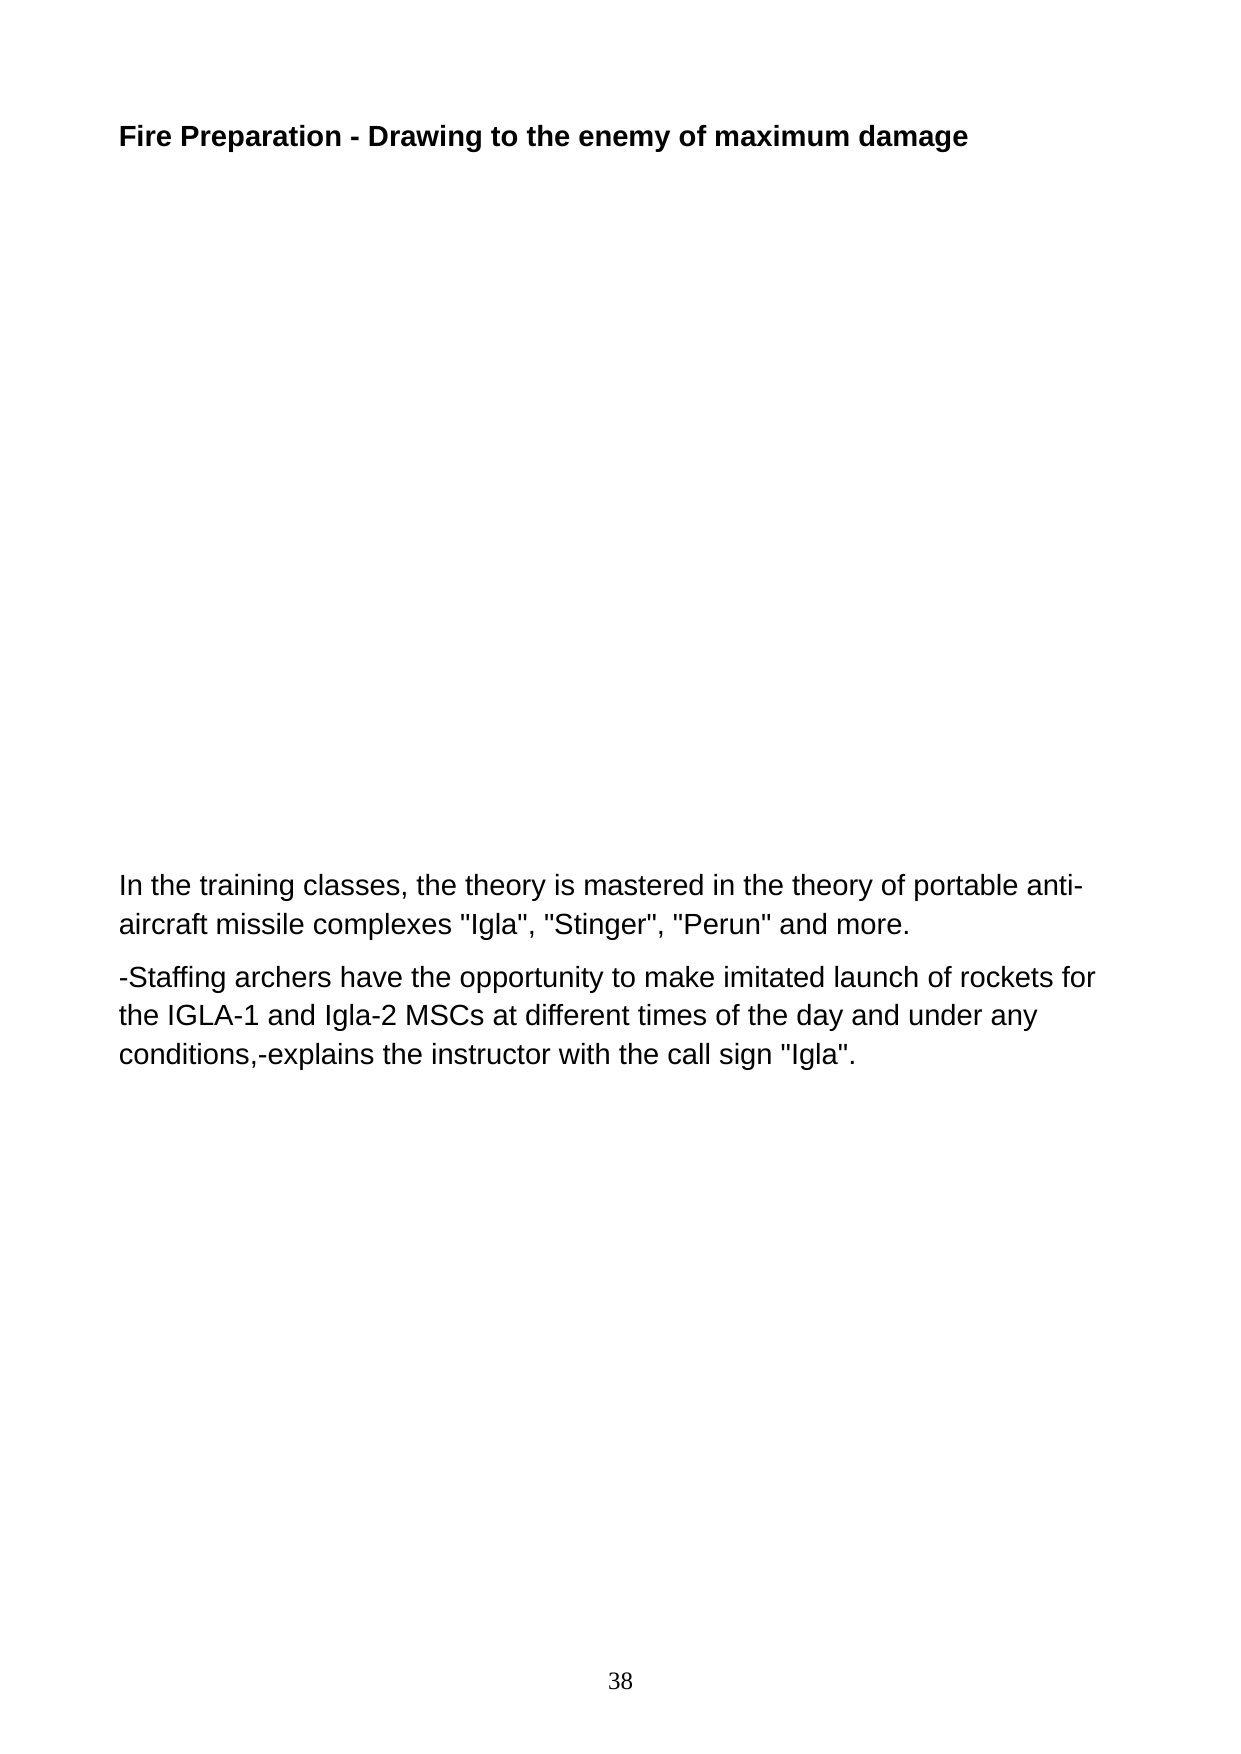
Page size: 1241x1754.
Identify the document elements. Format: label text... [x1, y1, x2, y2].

text -Staffing archers have the opportunity to make imitated launch of rockets for the IGLA-1 and Igla-2 MSCs at different times of the day and under any conditions,-explains the instructor with the call sign "Igla". [118, 960, 1122, 1070]
subtitle Fire Preparation - Drawing to the enemy of maximum damage [118, 118, 1122, 152]
text In the training classes, the theory is mastered in the theory of portable anti-aircraft missile complexes "Igla", "Stinger", "Perun" and more. [118, 164, 1122, 940]
